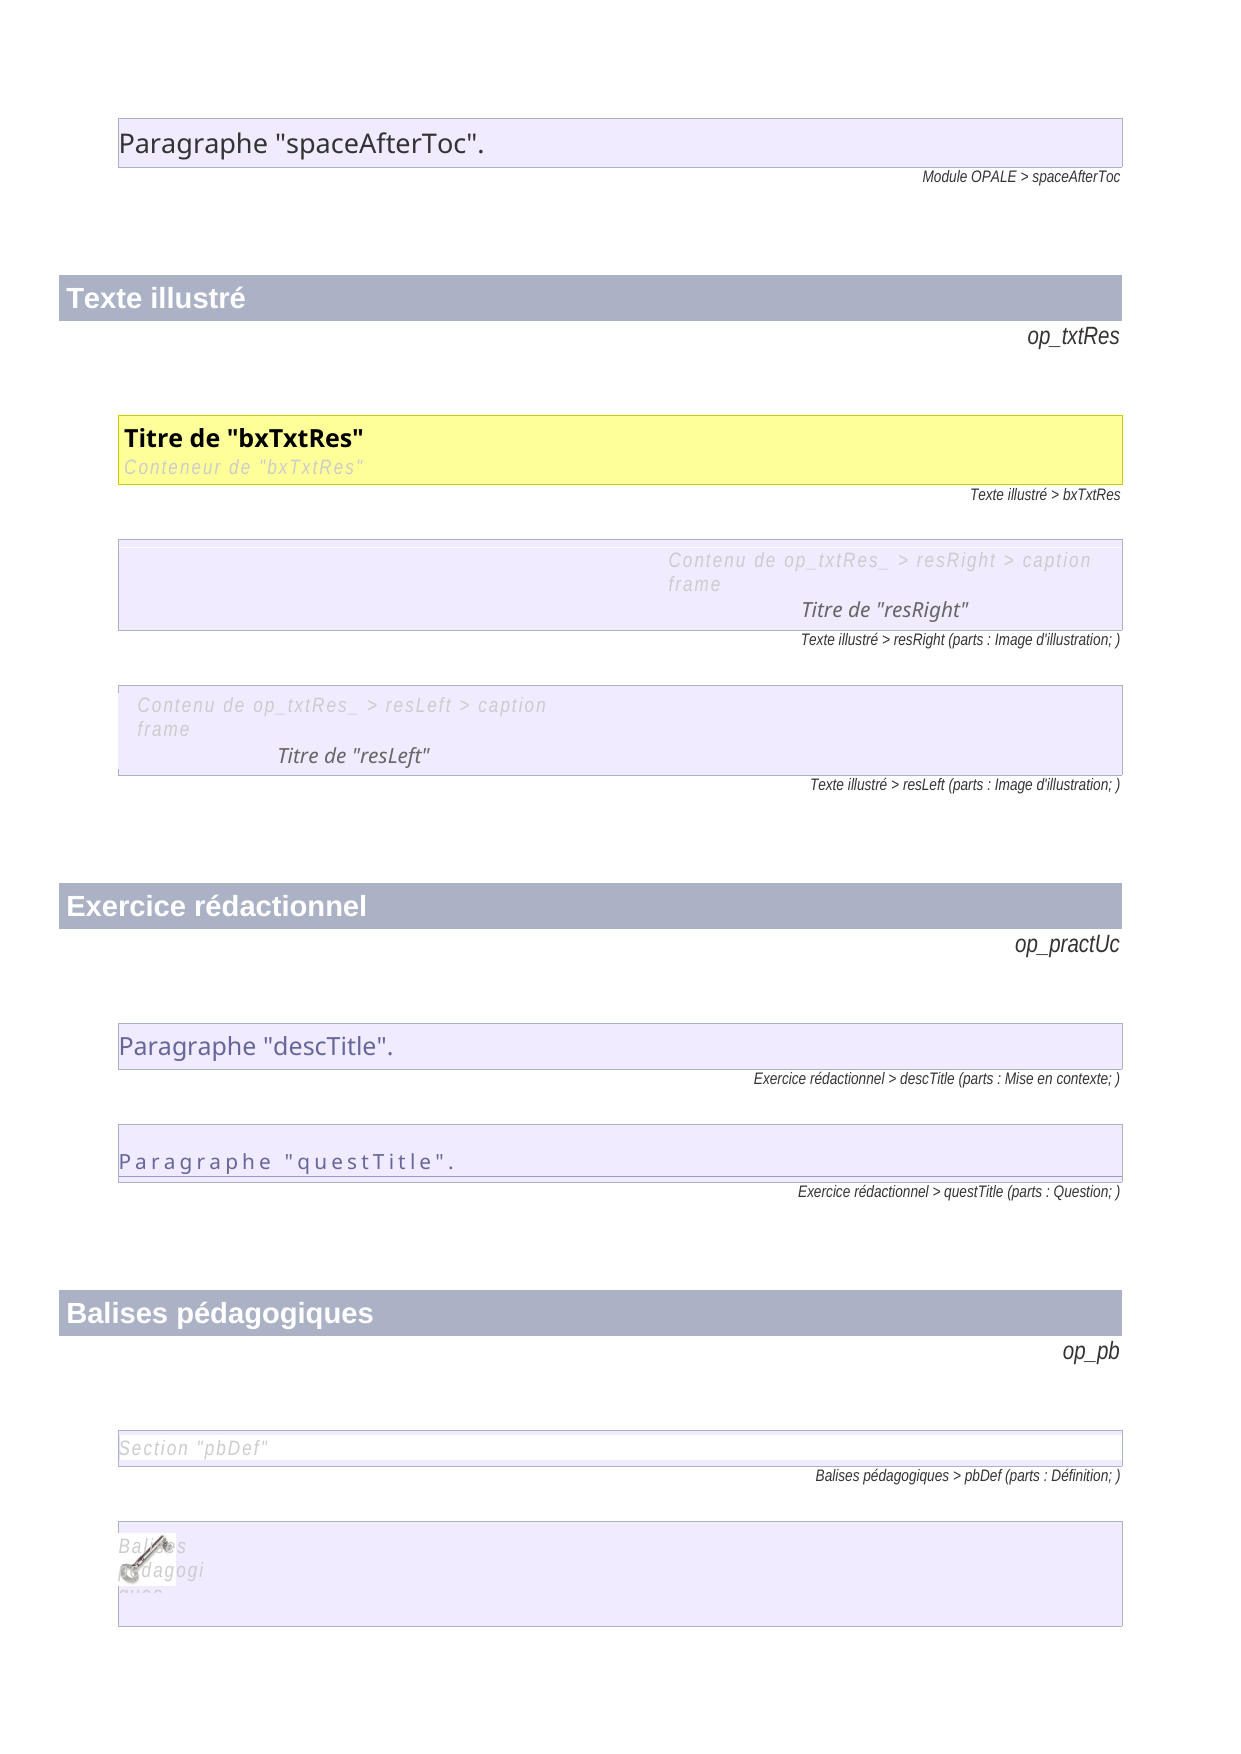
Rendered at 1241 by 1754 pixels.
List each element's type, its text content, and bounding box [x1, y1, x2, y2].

title Texte illustré > bxTxtRes [118, 485, 1122, 504]
table_header [119, 540, 1122, 547]
title Texte illustré [60, 276, 1122, 320]
table_header [119, 1522, 1122, 1626]
title Exercice rédactionnel > descTitle (parts : Mise en contexte; ) [118, 1070, 1122, 1088]
table_header Paragraphe "questTitle". [119, 1125, 1122, 1176]
table_header [118, 686, 1122, 775]
picture [119, 1435, 1122, 1460]
title Balises pédagogiques [60, 1291, 1122, 1335]
table_header [119, 416, 1122, 484]
title Texte illustré > resLeft (parts : Image d'illustration; ) [118, 776, 1122, 794]
table_header Section "pbDef" [119, 1460, 1122, 1466]
table_header [119, 1177, 1122, 1182]
table_header Titre de "bxTxtRes" Conteneur de "bxTxtRes" [124, 421, 1116, 479]
title Exercice rédactionnel > questTitle (parts : Question; ) [118, 1183, 1122, 1201]
table_header Section "pbDef" [119, 1431, 1122, 1435]
picture [118, 1533, 207, 1593]
title Module OPALE > spaceAfterToc [118, 168, 1122, 186]
table_header Paragraphe "descTitle". [119, 1024, 1122, 1069]
title Texte illustré > resRight (parts : Image d'illustration; ) [118, 631, 1122, 649]
subtitle op_practUc [118, 929, 1122, 958]
subtitle op_txtRes [118, 321, 1122, 350]
title Exercice rédactionnel [60, 884, 1122, 928]
title Balises pédagogiques > pbDef (parts : Définition; ) [118, 1467, 1122, 1485]
table_header Paragraphe "spaceAfterToc". [119, 119, 1122, 167]
subtitle op_pb [118, 1336, 1122, 1365]
table_header [119, 548, 1122, 630]
